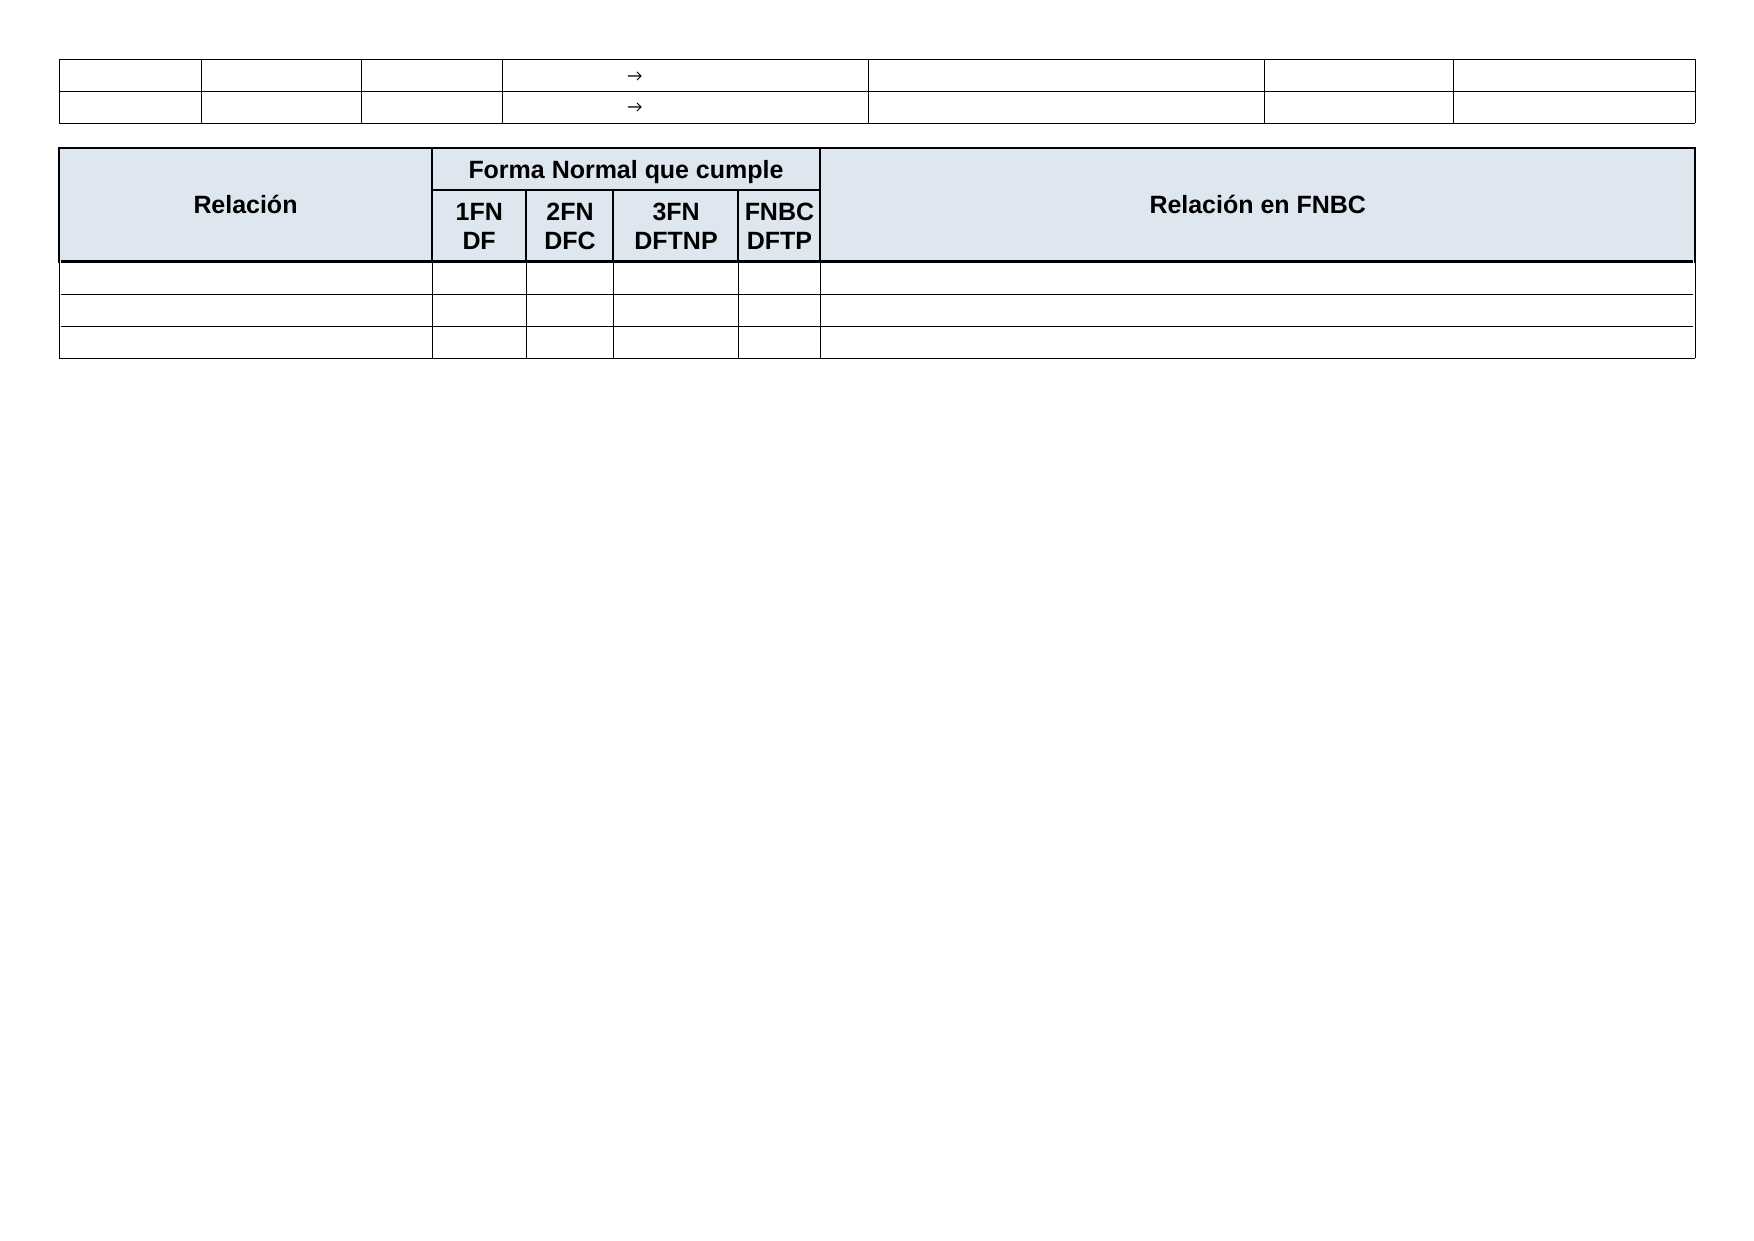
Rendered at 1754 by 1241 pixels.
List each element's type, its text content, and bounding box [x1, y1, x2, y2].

table_cell [60, 294, 432, 326]
table_cell [1454, 60, 1695, 91]
table_header Forma Normal que cumple [433, 149, 819, 189]
table_cell [433, 295, 526, 326]
table_cell [202, 92, 361, 123]
table_cell [503, 60, 620, 91]
table_cell [821, 294, 1695, 326]
table_cell [362, 92, 502, 123]
table_cell [739, 327, 820, 358]
table_cell → [620, 60, 649, 91]
table_cell [869, 92, 1264, 123]
table_cell [614, 295, 738, 326]
table_cell [614, 327, 738, 358]
table_cell [527, 263, 613, 294]
table_header Relación en FNBC [821, 149, 1694, 260]
table_cell [362, 60, 502, 91]
table_cell [649, 60, 868, 91]
table_cell [1265, 92, 1453, 123]
table_cell [527, 327, 613, 358]
table_cell [739, 263, 820, 294]
table_cell FNBC DFTP [739, 191, 819, 260]
table_cell [60, 60, 201, 91]
table_cell 3FN DFTNP [614, 191, 737, 260]
table_cell [821, 326, 1695, 358]
table_cell [1265, 60, 1453, 91]
table_cell [433, 263, 526, 294]
table_cell [821, 260, 1695, 294]
table_cell [433, 327, 526, 358]
table_cell [869, 60, 1264, 91]
table_cell [202, 60, 361, 91]
table_cell [1454, 92, 1695, 123]
table_cell [614, 263, 738, 294]
table_cell 1FN DF [433, 191, 525, 260]
table_header Relación [60, 149, 431, 260]
table_cell → [620, 92, 649, 123]
table_cell [60, 260, 432, 294]
table_cell 2FN DFC [527, 191, 612, 260]
table_cell [527, 295, 613, 326]
table_cell [60, 92, 201, 123]
table_cell [739, 295, 820, 326]
table_cell [503, 92, 620, 123]
table_cell [649, 92, 868, 123]
table_cell [60, 326, 432, 358]
